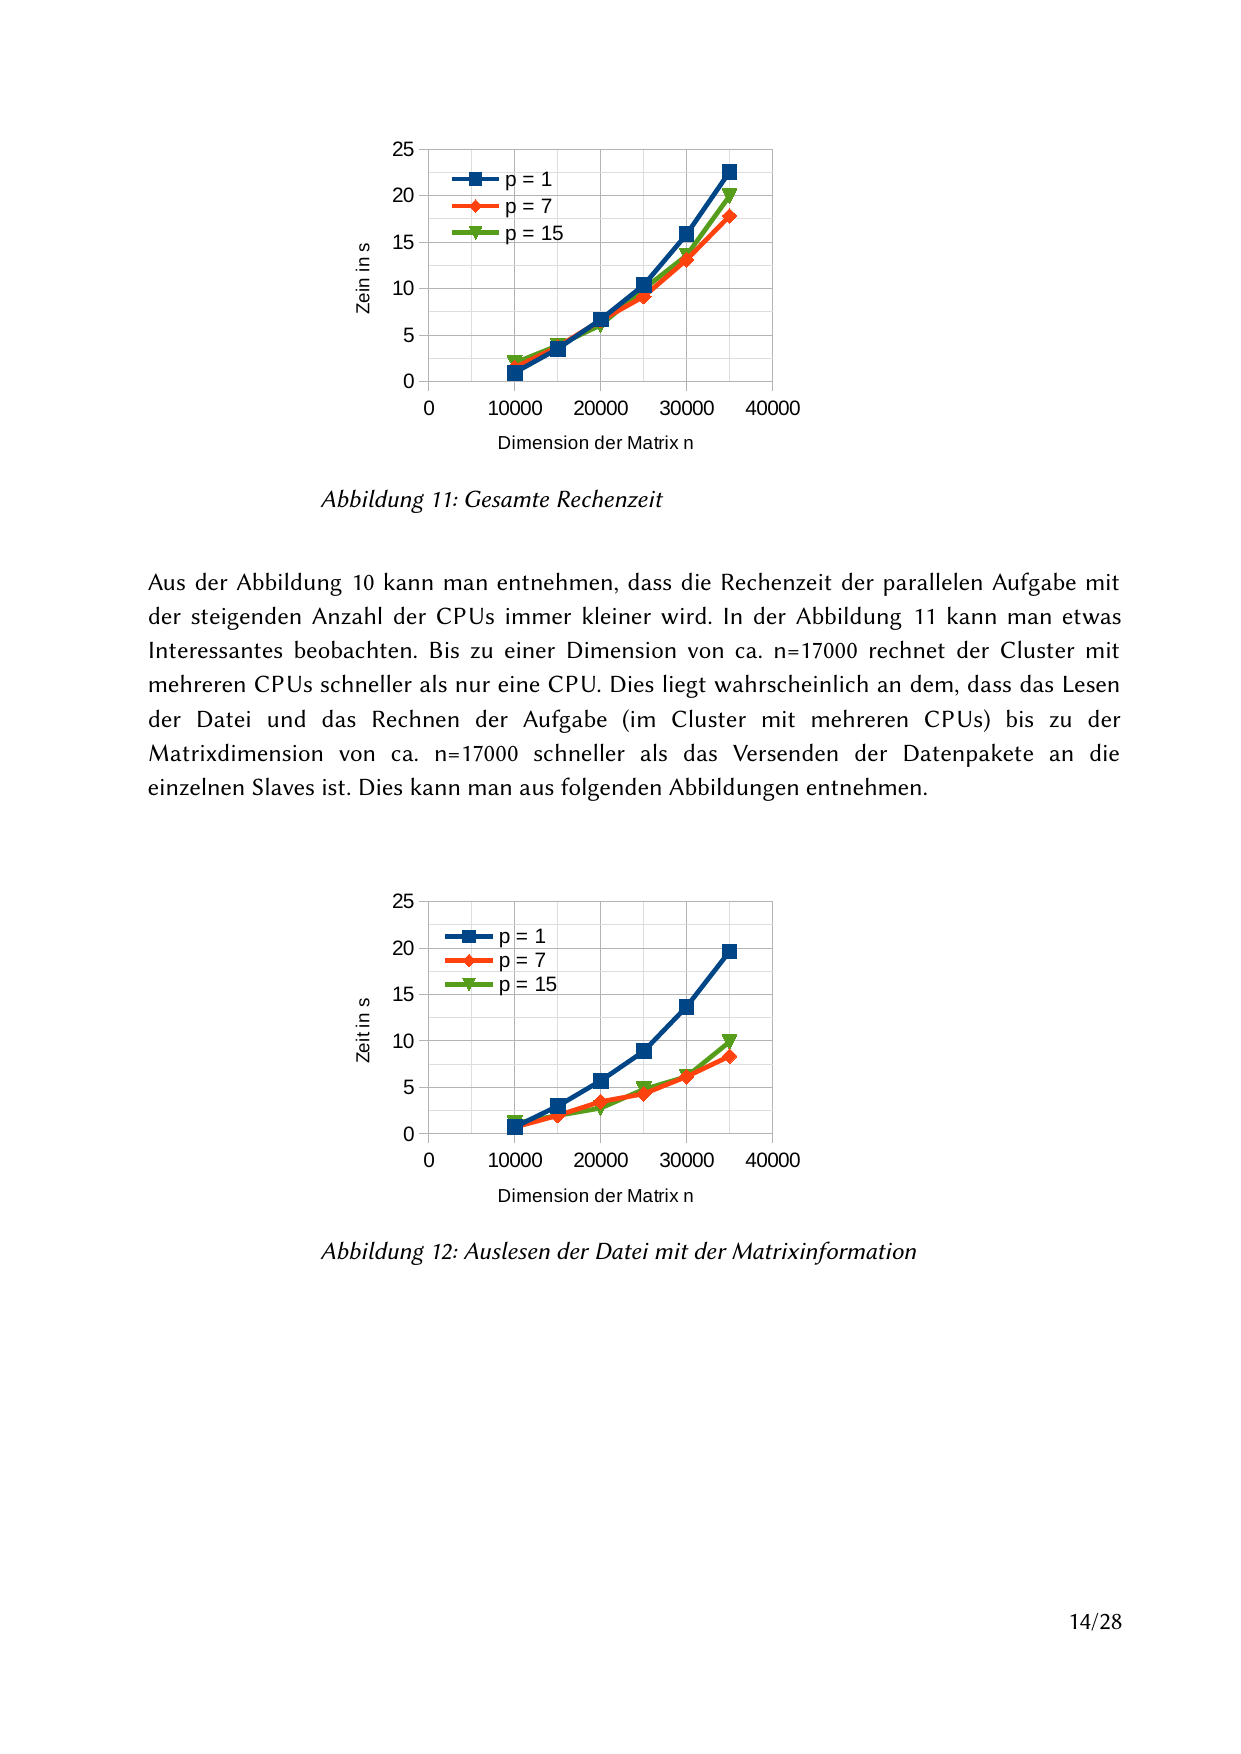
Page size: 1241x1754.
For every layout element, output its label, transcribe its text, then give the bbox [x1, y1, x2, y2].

text Aus der Abbildung 10 kann man entnehmen, dass die Rechenzeit der parallelen Aufgabe mit der steigenden Anzahl der CPUs immer kleiner wird. In der Abbildung 11 kann man etwas Interessantes beobachten. Bis zu einer Dimension von ca. n=17000 rechnet der Cluster mit mehreren CPUs schneller als nur eine CPU. Dies liegt wahrscheinlich an dem, dass das Lesen der Datei und das Rechnen der Aufgabe (im Cluster mit mehreren CPUs) bis zu der Matrixdimension von ca. n=17000 schneller als das Versenden der Datenpakete an die einzelnen Slaves ist. Dies kann man aus folgenden Abbildungen entnehmen. [148, 568, 1122, 801]
text Abbildung 11: Gesamte Rechenzeit [320, 485, 950, 513]
text Abbildung 12: Auslesen der Datei mit der Matrixinformation [320, 1238, 950, 1266]
